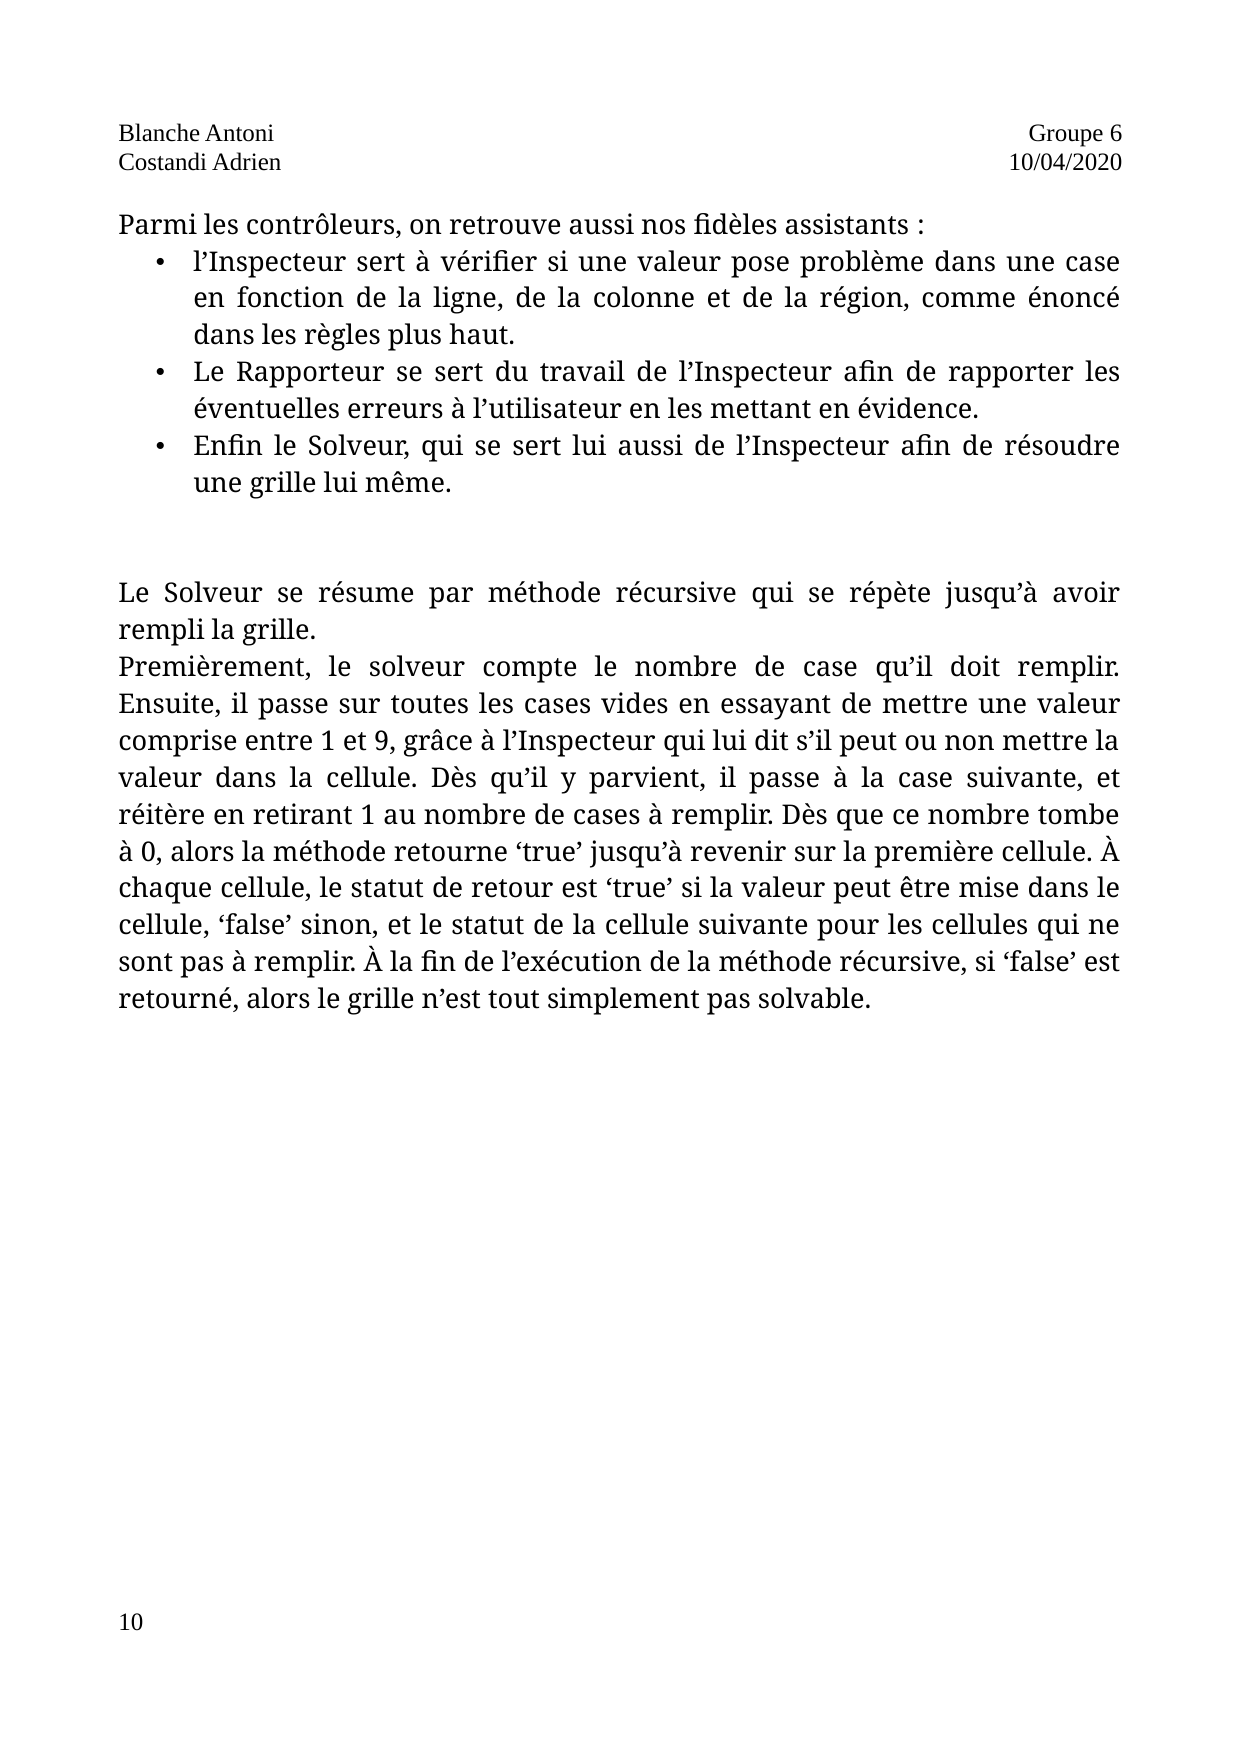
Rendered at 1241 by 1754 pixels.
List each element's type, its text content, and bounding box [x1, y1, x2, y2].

list Enfin le Solveur, qui se sert lui aussi de l’Inspecteur afin de résoudre une grille lui même. [156, 426, 1122, 500]
list l’Inspecteur sert à vérifier si une valeur pose problème dans une case en fonction de la ligne, de la colonne et de la région, comme énoncé dans les règles plus haut. [156, 242, 1122, 353]
text Parmi les contrôleurs, on retrouve aussi nos fidèles assistants : [118, 205, 1122, 242]
text Le Solveur se résume par méthode récursive qui se répète jusqu’à avoir rempli la grille. [118, 574, 1122, 648]
list Le Rapporteur se sert du travail de l’Inspecteur afin de rapporter les éventuelles erreurs à l’utilisateur en les mettant en évidence. [156, 353, 1122, 426]
text Premièrement, le solveur compte le nombre de case qu’il doit remplir. Ensuite, il passe sur toutes les cases vides en essayant de mettre une valeur comprise entre 1 et 9, grâce à l’Inspecteur qui lui dit s’il peut ou non mettre la valeur dans la cellule. Dès qu’il y parvient, il passe à la case suivante, et réitère en retirant 1 au nombre de cases à remplir. Dès que ce nombre tombe à 0, alors la méthode retourne ‘true’ jusqu’à revenir sur la première cellule. À chaque cellule, le statut de retour est ‘true’ si la valeur peut être mise dans le cellule, ‘false’ sinon, et le statut de la cellule suivante pour les cellules qui ne sont pas à remplir. À la fin de l’exécution de la méthode récursive, si ‘false’ est retourné, alors le grille n’est tout simplement pas solvable. [118, 648, 1122, 1016]
